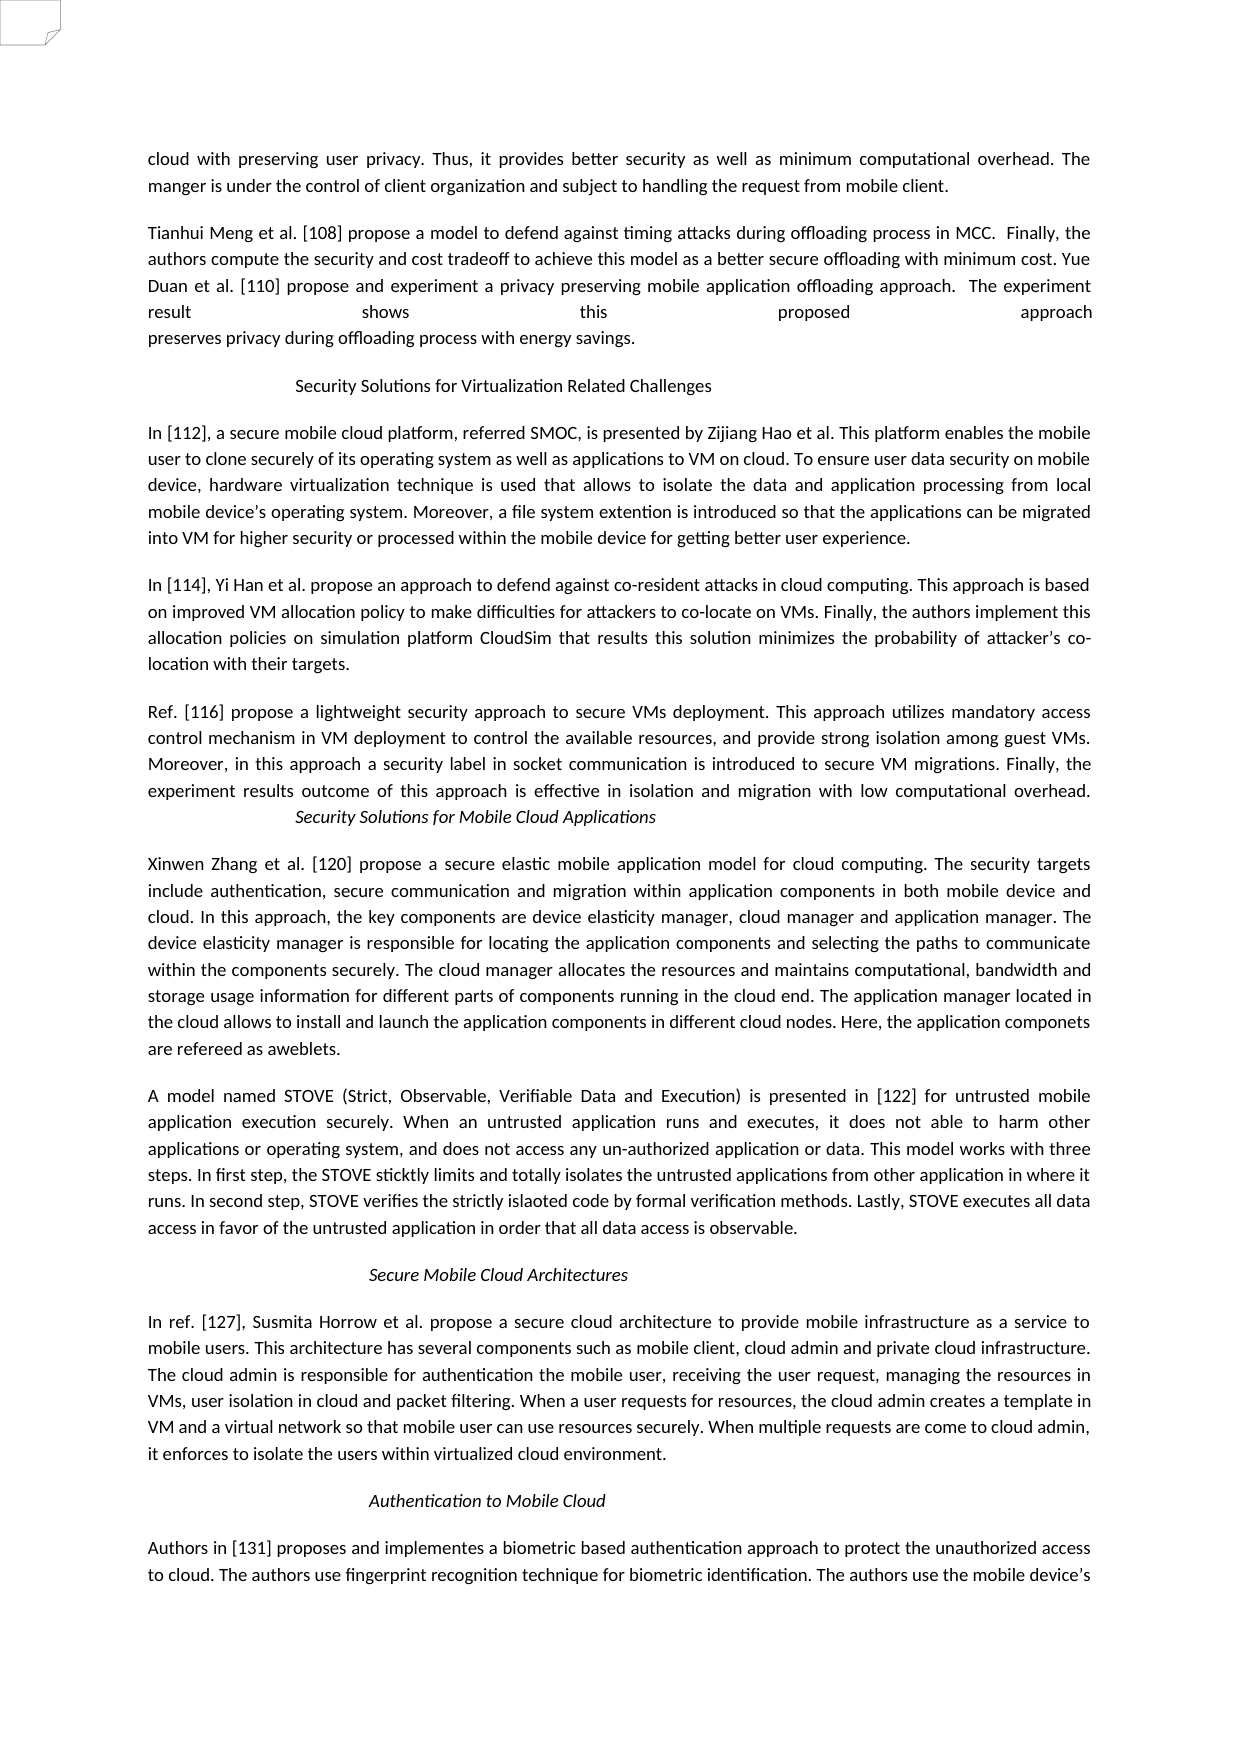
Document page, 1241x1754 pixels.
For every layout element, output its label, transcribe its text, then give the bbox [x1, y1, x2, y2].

text Secure Mobile Cloud Architectures [295, 1263, 1093, 1286]
text Tianhui Meng et al. [108] propose a model to defend against timing attacks during offloading process in MCC. Finally, the authors compute the security and cost tradeoff to achieve this model as a better secure offloading with minimum cost. Yue Duan et al. [110] propose and experiment a privacy preserving mobile application offloading approach. The experiment result shows this proposed approach preserves privacy during offloading process with energy savings. [148, 221, 1093, 349]
text Authors in [131] proposes and implementes a biometric based authentication approach to protect the unauthorized access to cloud. The authors use fingerprint recognition technique for biometric identification. The authors use the mobile device’s [148, 1536, 1093, 1586]
text In ref. [127], Susmita Horrow et al. propose a secure cloud architecture to provide mobile infrastructure as a service to mobile users. This architecture has several components such as mobile client, cloud admin and private cloud infrastructure. The cloud admin is responsible for authentication the mobile user, receiving the user request, managing the resources in VMs, user isolation in cloud and packet filtering. When a user requests for resources, the cloud admin creates a template in VM and a virtual network so that mobile user can use resources securely. When multiple requests are come to cloud admin, it enforces to isolate the users within virtualized cloud environment. [148, 1310, 1093, 1465]
text A model named STOVE (Strict, Observable, Verifiable Data and Execution) is presented in [122] for untrusted mobile application execution securely. When an untrusted application runs and executes, it does not able to harm other applications or operating system, and does not access any un-authorized application or data. This model works with three steps. In first step, the STOVE sticktly limits and totally isolates the untrusted applications from other application in where it runs. In second step, STOVE verifies the strictly islaoted code by formal verification methods. Lastly, STOVE executes all data access in favor of the untrusted application in order that all data access is observable. [148, 1084, 1093, 1239]
text Xinwen Zhang et al. [120] propose a secure elastic mobile application model for cloud computing. The security targets include authentication, secure communication and migration within application components in both mobile device and cloud. In this approach, the key components are device elasticity manager, cloud manager and application manager. The device elasticity manager is responsible for locating the application components and selecting the paths to communicate within the components securely. The cloud manager allocates the resources and maintains computational, bandwidth and storage usage information for different parts of components running in the cloud end. The application manager located in the cloud allows to install and launch the application components in different cloud nodes. Here, the application componets are refereed as aweblets. [148, 852, 1093, 1060]
text Security Solutions for Virtualization Related Challenges [148, 374, 1093, 397]
text Ref. [116] propose a lightweight security approach to secure VMs deployment. This approach utilizes mandatory access control mechanism in VM deployment to control the available resources, and provide strong isolation among guest VMs. Moreover, in this approach a security label in socket communication is introduced to secure VM migrations. Finally, the experiment results outcome of this approach is effective in isolation and migration with low computational overhead. Security Solutions for Mobile Cloud Applications [148, 700, 1093, 828]
text In [114], Yi Han et al. propose an approach to defend against co-resident attacks in cloud computing. This approach is based on improved VM allocation policy to make difficulties for attackers to co-locate on VMs. Finally, the authors implement this allocation policies on simulation platform CloudSim that results this solution minimizes the probability of attacker’s co-location with their targets. [148, 573, 1093, 676]
text cloud with preserving user privacy. Thus, it provides better security as well as minimum computational overhead. The manger is under the control of client organization and subject to handling the request from mobile client. [148, 148, 1093, 197]
text Authentication to Mobile Cloud [148, 1489, 1093, 1512]
text In [112], a secure mobile cloud platform, referred SMOC, is presented by Zijiang Hao et al. This platform enables the mobile user to clone securely of its operating system as well as applications to VM on cloud. To ensure user data security on mobile device, hardware virtualization technique is used that allows to isolate the data and application processing from local mobile device’s operating system. Moreover, a file system extention is introduced so that the applications can be migrated into VM for higher security or processed within the mobile device for getting better user experience. [148, 421, 1093, 549]
